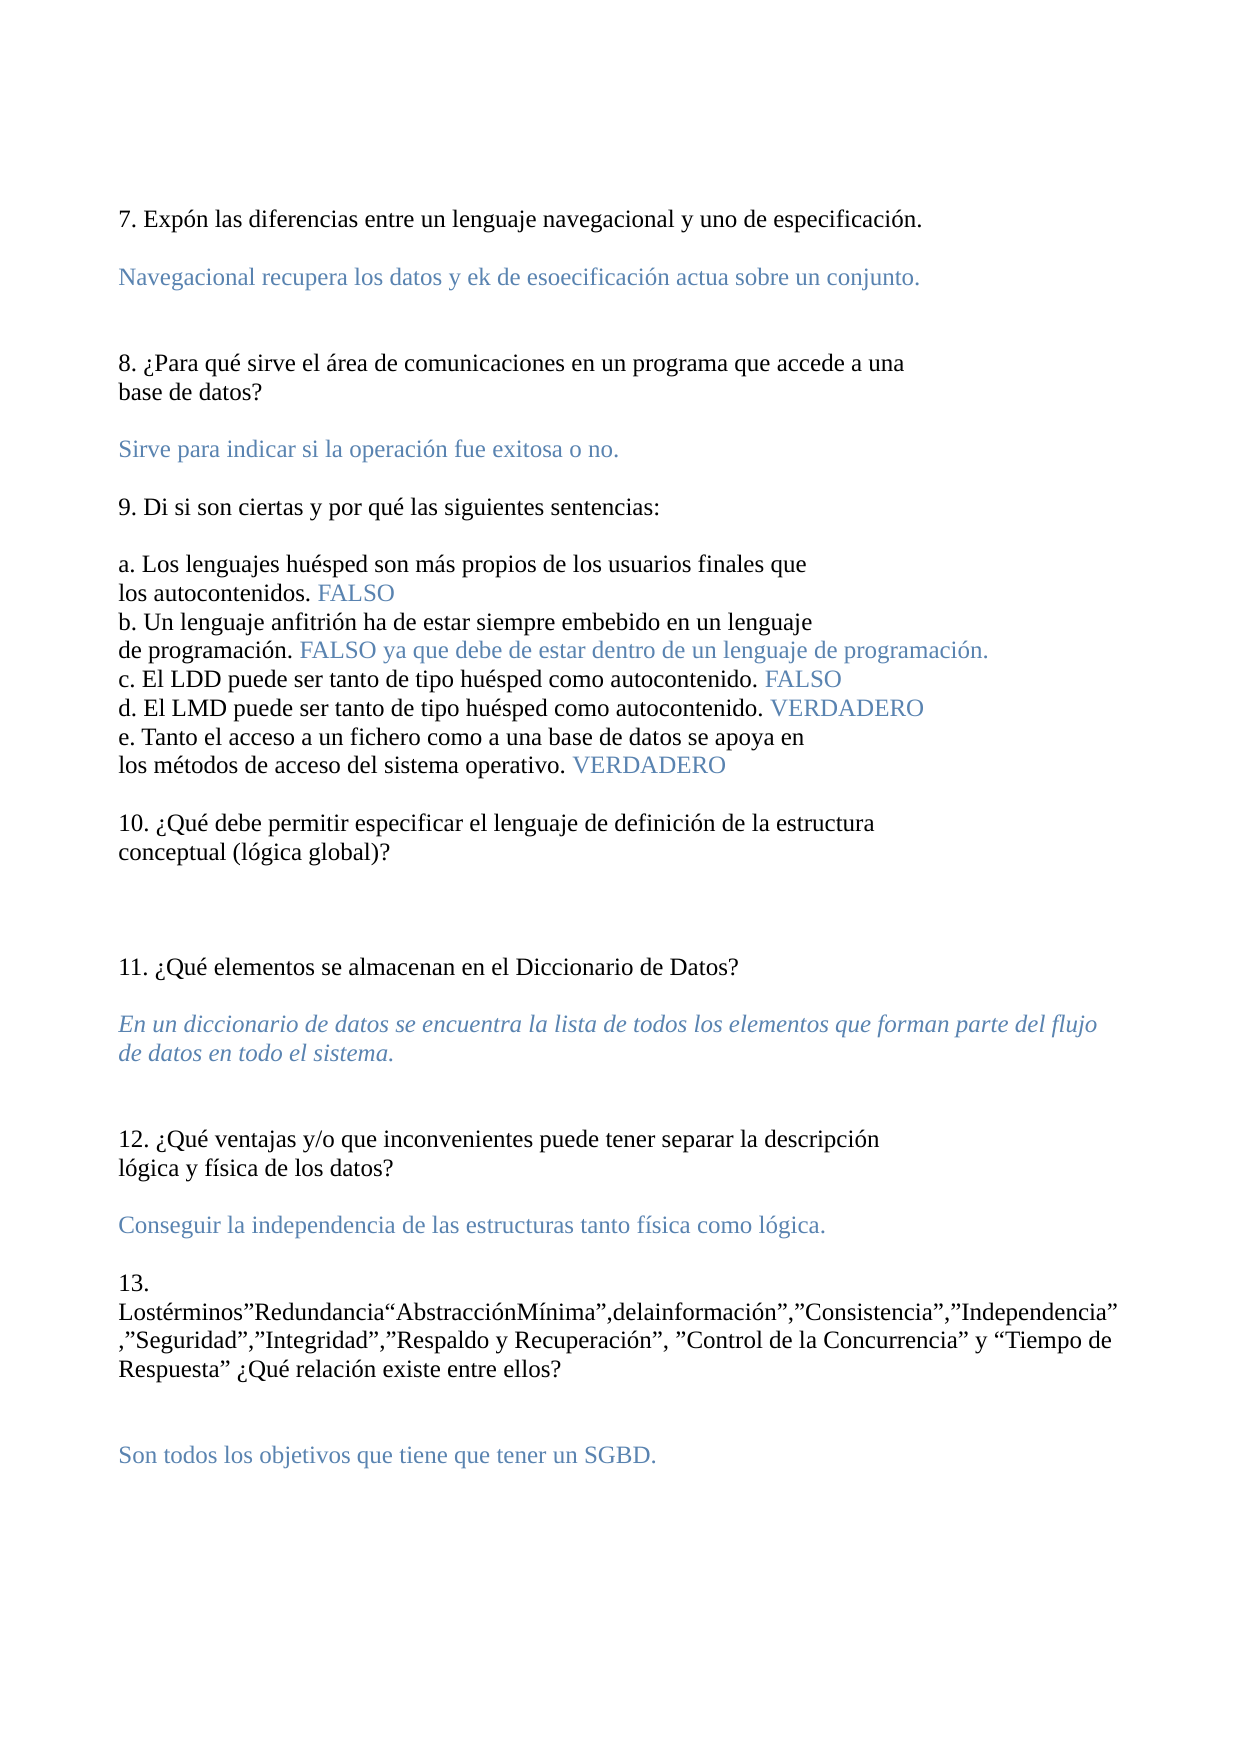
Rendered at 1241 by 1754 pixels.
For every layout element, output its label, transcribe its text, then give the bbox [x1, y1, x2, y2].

text En un diccionario de datos se encuentra la lista de todos los elementos que forman parte del flujo de datos en todo el sistema. [118, 1009, 1122, 1067]
text 8. ¿Para qué sirve el área de comunicaciones en un programa que accede a una [118, 348, 1122, 377]
text b. Un lenguaje anfitrión ha de estar siempre embebido en un lenguaje [118, 607, 1122, 636]
text c. El LDD puede ser tanto de tipo huésped como autocontenido. FALSO [118, 664, 1122, 693]
text 13. Lostérminos”Redundancia“AbstracciónMínima”,delainformación”,”Consistencia”,”Independencia”,”Seguridad”,”Integridad”,”Respaldo y Recuperación”, ”Control de la Concurrencia” y “Tiempo de [118, 1268, 1122, 1354]
text Sirve para indicar si la operación fue exitosa o no. [118, 434, 1122, 463]
text d. El LMD puede ser tanto de tipo huésped como autocontenido. VERDADERO [118, 693, 1122, 722]
text 7. Expón las diferencias entre un lenguaje navegacional y uno de especificación. [118, 204, 1122, 233]
text 9. Di si son ciertas y por qué las siguientes sentencias: [118, 492, 1122, 521]
text Conseguir la independencia de las estructuras tanto física como lógica. [118, 1211, 1122, 1239]
text base de datos? [118, 377, 1122, 406]
text conceptual (lógica global)? [118, 837, 1122, 866]
text 11. ¿Qué elementos se almacenan en el Diccionario de Datos? [118, 952, 1122, 981]
text a. Los lenguajes huésped son más propios de los usuarios finales que [118, 549, 1122, 578]
text Respuesta” ¿Qué relación existe entre ellos? [118, 1354, 1122, 1383]
text 12. ¿Qué ventajas y/o que inconvenientes puede tener separar la descripción [118, 1124, 1122, 1153]
text los métodos de acceso del sistema operativo. VERDADERO [118, 751, 1122, 779]
text Son todos los objetivos que tiene que tener un SGBD. [118, 1441, 1122, 1469]
text 10. ¿Qué debe permitir especificar el lenguaje de definición de la estructura [118, 808, 1122, 837]
text de programación. FALSO ya que debe de estar dentro de un lenguaje de programación. [118, 636, 1122, 664]
text lógica y física de los datos? [118, 1153, 1122, 1182]
text los autocontenidos. FALSO [118, 578, 1122, 607]
text Navegacional recupera los datos y ek de esoecificación actua sobre un conjunto. [118, 262, 1122, 291]
text e. Tanto el acceso a un fichero como a una base de datos se apoya en [118, 722, 1122, 751]
